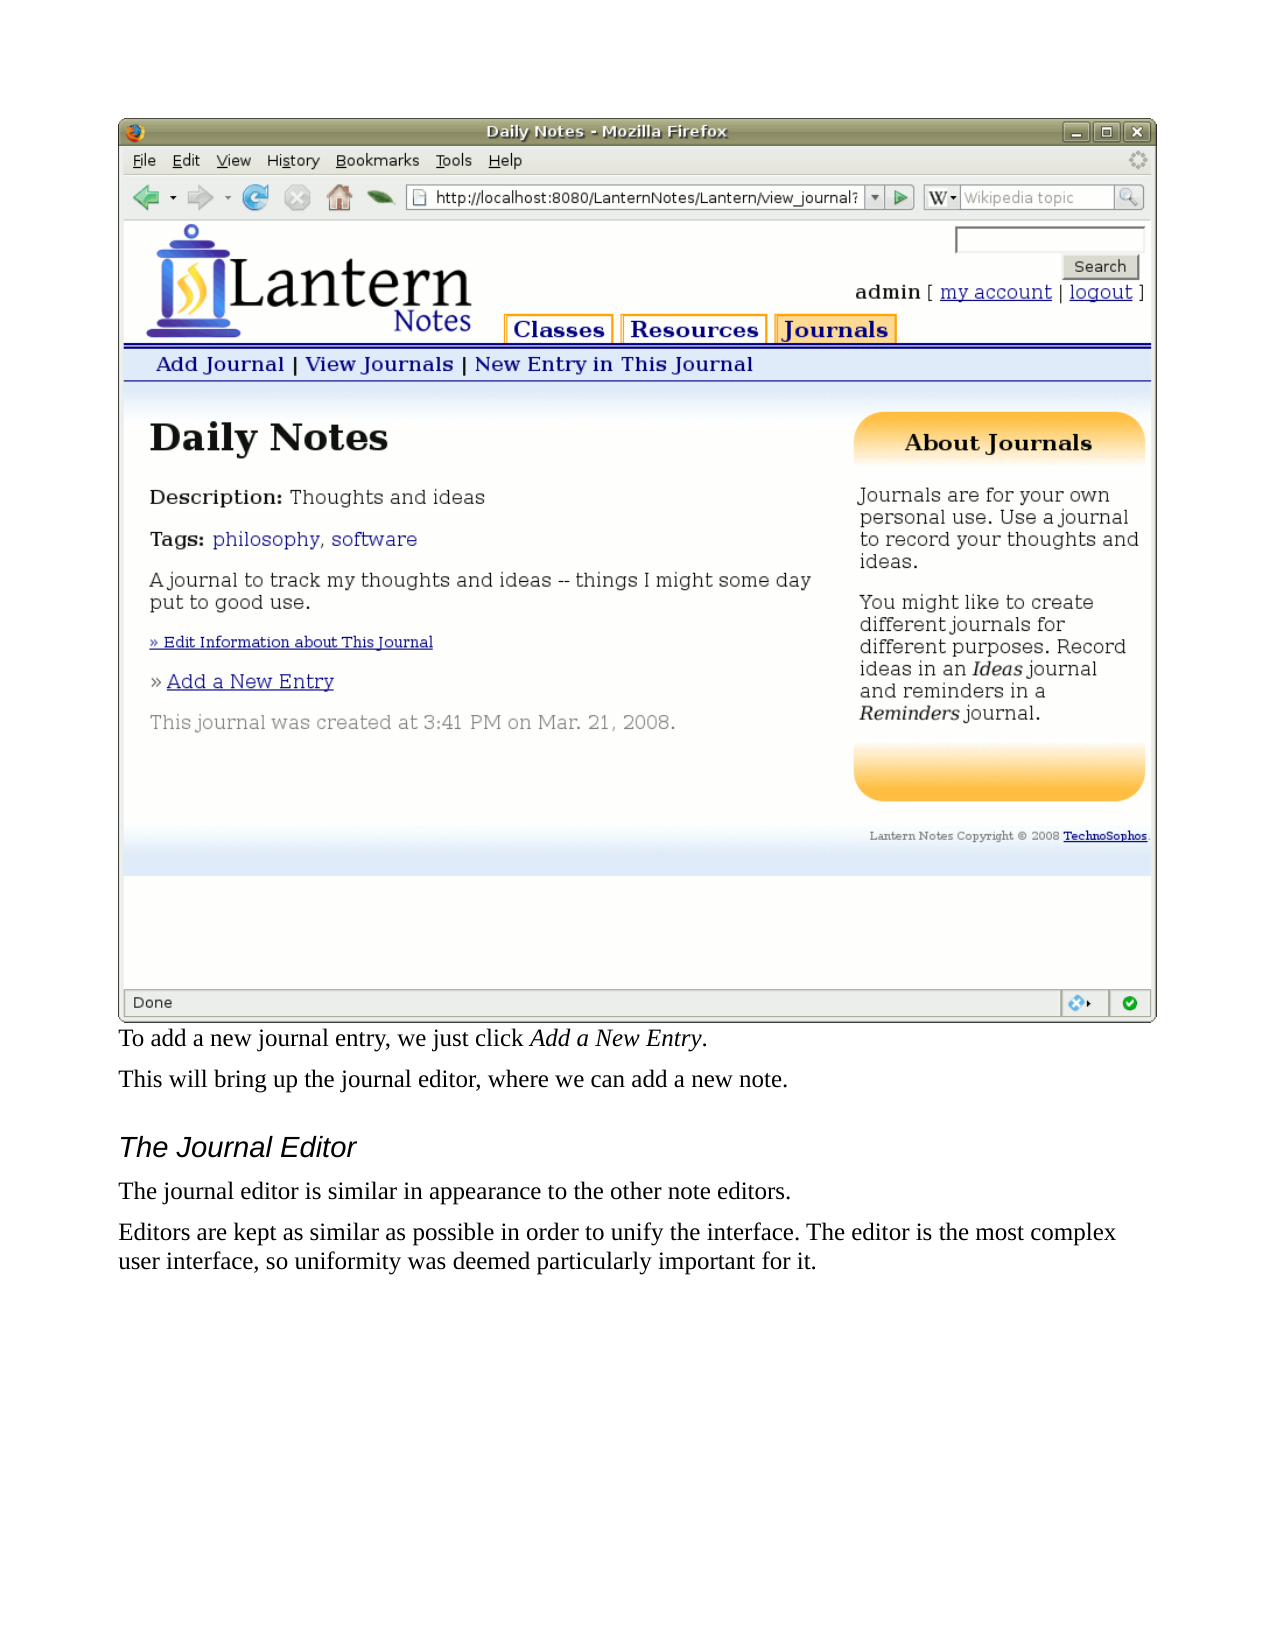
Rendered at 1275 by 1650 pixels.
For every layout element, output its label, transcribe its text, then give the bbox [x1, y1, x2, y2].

subtitle The Journal Editor [118, 1130, 1157, 1164]
picture [118, 118, 1157, 1023]
text The journal editor is similar in appearance to the other note editors. [118, 1176, 1157, 1205]
text To add a new journal entry, we just click Add a New Entry. [118, 1023, 1157, 1051]
text This will bring up the journal editor, where we can add a new note. [118, 1064, 1157, 1093]
text Editors are kept as similar as possible in order to unify the interface. The editor is the most complex user interface, so uniformity was deemed particularly important for it. [118, 1217, 1157, 1275]
